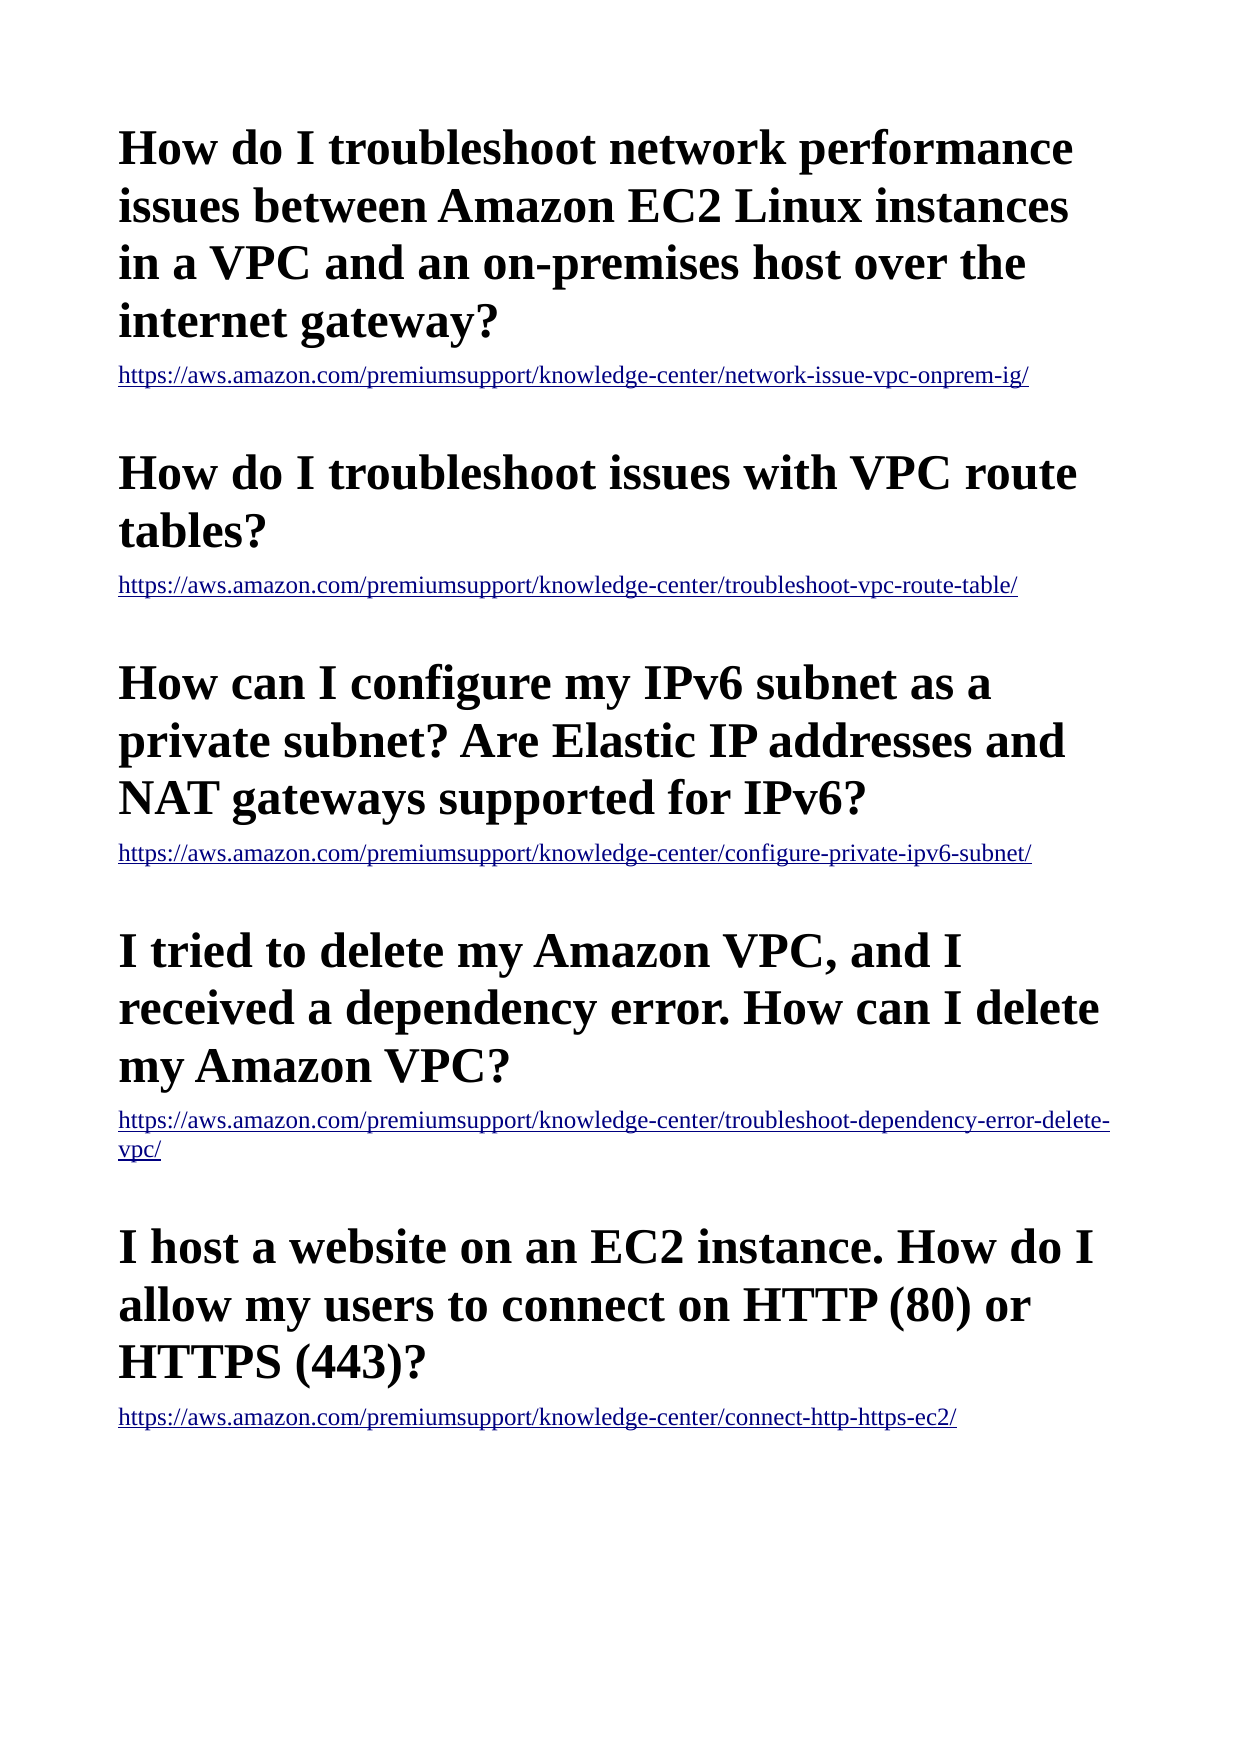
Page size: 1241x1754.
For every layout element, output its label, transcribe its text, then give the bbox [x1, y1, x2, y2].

text https://aws.amazon.com/premiumsupport/knowledge-center/troubleshoot-dependency-error-delete-vpc/ [118, 1106, 1122, 1163]
subtitle I tried to delete my Amazon VPC, and I received a dependency error. How can I delete my Amazon VPC? [118, 921, 1122, 1093]
subtitle How do I troubleshoot issues with VPC route tables? [118, 443, 1122, 558]
text https://aws.amazon.com/premiumsupport/knowledge-center/troubleshoot-vpc-route-table/ [118, 571, 1122, 599]
subtitle How do I troubleshoot network performance issues between Amazon EC2 Linux instances in a VPC and an on-premises host over the internet gateway? [118, 118, 1122, 348]
text https://aws.amazon.com/premiumsupport/knowledge-center/network-issue-vpc-onprem-ig/ [118, 361, 1122, 389]
text https://aws.amazon.com/premiumsupport/knowledge-center/connect-http-https-ec2/ [118, 1402, 1122, 1431]
subtitle How can I configure my IPv6 subnet as a private subnet? Are Elastic IP addresses and NAT gateways supported for IPv6? [118, 653, 1122, 826]
text https://aws.amazon.com/premiumsupport/knowledge-center/configure-private-ipv6-subnet/ [118, 838, 1122, 867]
subtitle I host a website on an EC2 instance. How do I allow my users to connect on HTTP (80) or HTTPS (443)? [118, 1217, 1122, 1389]
